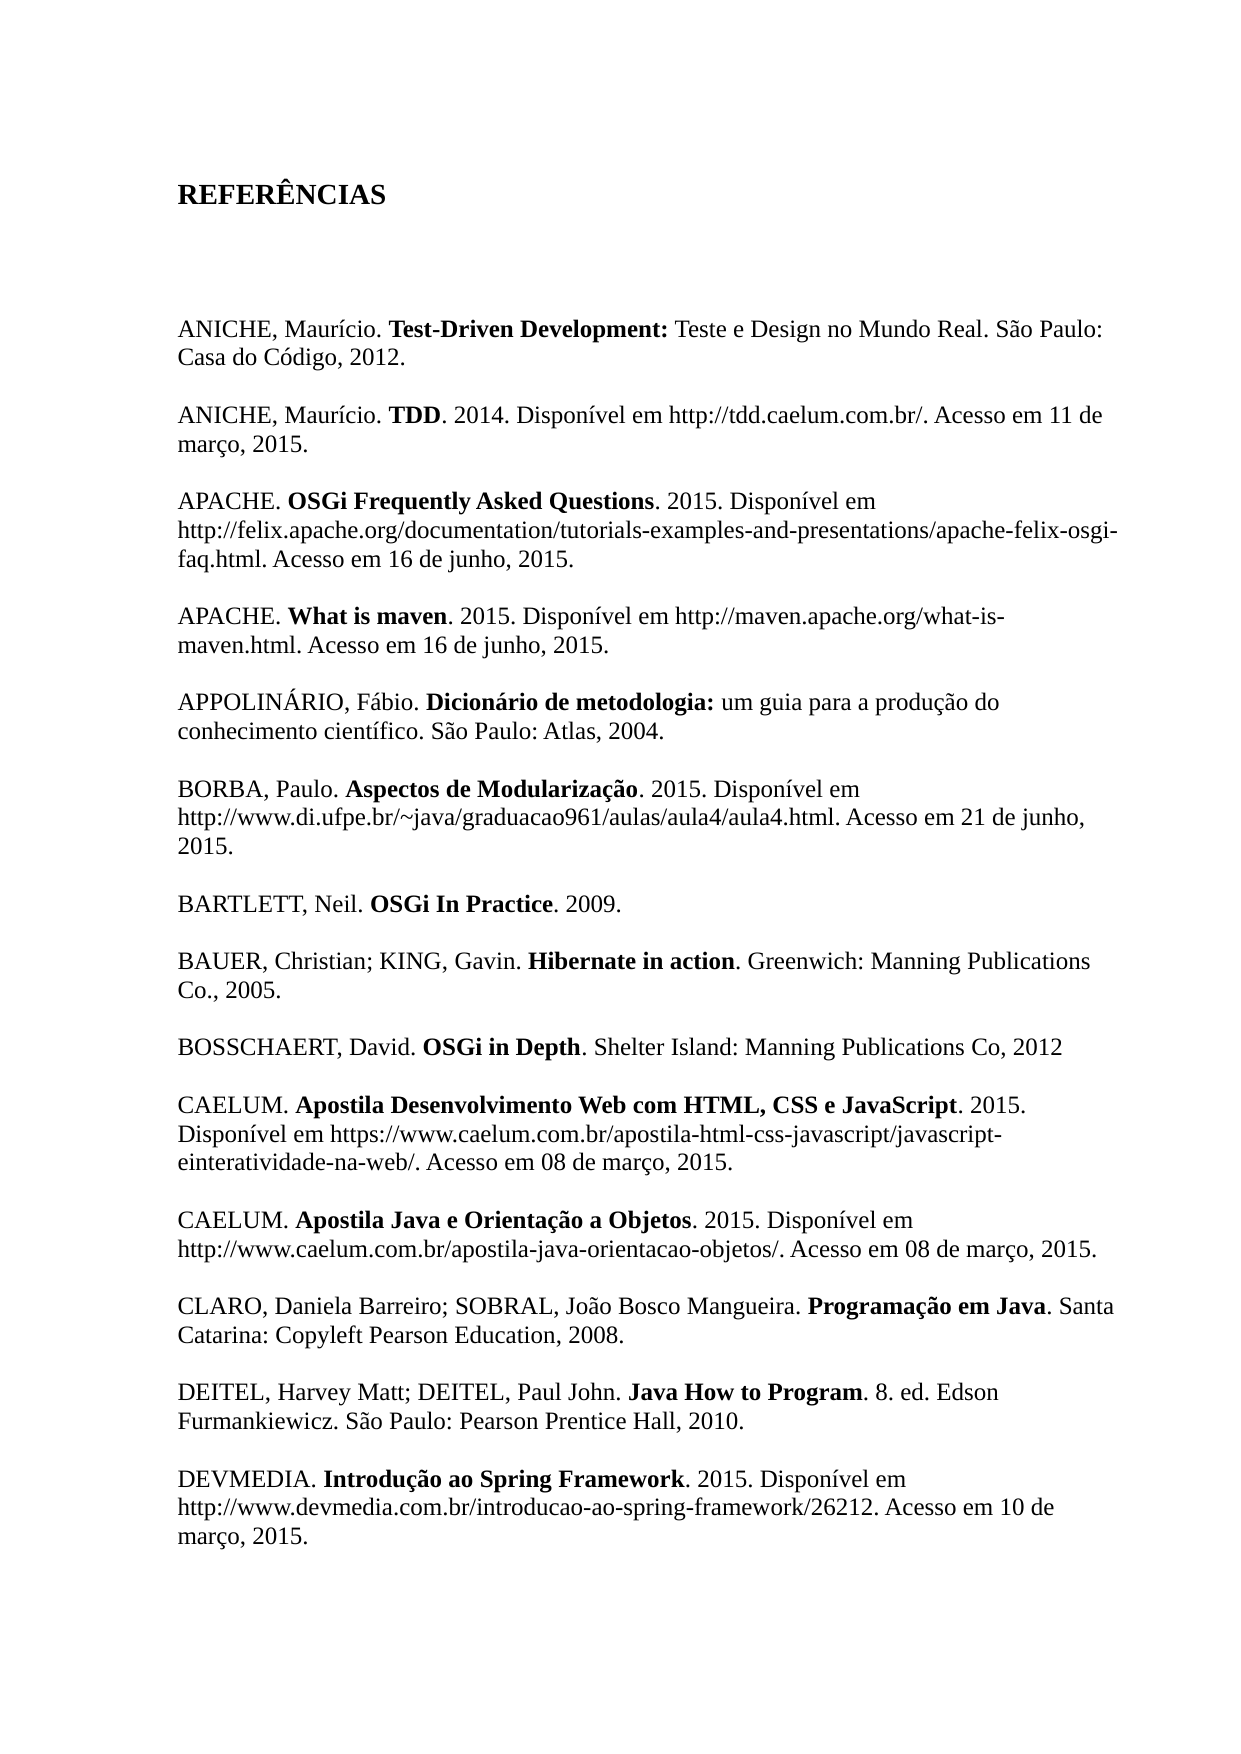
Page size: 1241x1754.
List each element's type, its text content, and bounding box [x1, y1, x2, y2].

text APACHE. OSGi Frequently Asked Questions. 2015. Disponível em http://felix.apache.org/documentation/tutorials-examples-and-presentations/apache-felix-osgi-faq.html. Acesso em 16 de junho, 2015. [177, 486, 1122, 572]
text APPOLINÁRIO, Fábio. Dicionário de metodologia: um guia para a produção do conhecimento científico. São Paulo: Atlas, 2004. [177, 687, 1122, 745]
text BOSSCHAERT, David. OSGi in Depth. Shelter Island: Manning Publications Co, 2012 [177, 1032, 1122, 1061]
text APACHE. What is maven. 2015. Disponível em http://maven.apache.org/what-is-maven.html. Acesso em 16 de junho, 2015. [177, 601, 1122, 659]
text ANICHE, Maurício. TDD. 2014. Disponível em http://tdd.caelum.com.br/. Acesso em 11 de março, 2015. [177, 400, 1122, 457]
text BAUER, Christian; KING, Gavin. Hibernate in action. Greenwich: Manning Publications Co., 2005. [177, 946, 1122, 1004]
text DEVMEDIA. Introdução ao Spring Framework. 2015. Disponível em http://www.devmedia.com.br/introducao-ao-spring-framework/26212. Acesso em 10 de março, 2015. [177, 1464, 1122, 1550]
subtitle Referências [177, 177, 1122, 211]
text CLARO, Daniela Barreiro; SOBRAL, João Bosco Mangueira. Programação em Java. Santa Catarina: Copyleft Pearson Education, 2008. [177, 1291, 1122, 1349]
text ANICHE, Maurício. Test-Driven Development: Teste e Design no Mundo Real. São Paulo: Casa do Código, 2012. [177, 314, 1122, 371]
text BORBA, Paulo. Aspectos de Modularização. 2015. Disponível em http://www.di.ufpe.br/~java/graduacao961/aulas/aula4/aula4.html. Acesso em 21 de junho, 2015. [177, 774, 1122, 860]
text BARTLETT, Neil. OSGi In Practice. 2009. [177, 889, 1122, 917]
text DEITEL, Harvey Matt; DEITEL, Paul John. Java How to Program. 8. ed. Edson Furmankiewicz. São Paulo: Pearson Prentice Hall, 2010. [177, 1377, 1122, 1435]
text CAELUM. Apostila Desenvolvimento Web com HTML, CSS e JavaScript. 2015. Disponível em https://www.caelum.com.br/apostila-html-css-javascript/javascript-einteratividade-na-web/. Acesso em 08 de março, 2015. [177, 1090, 1122, 1176]
text CAELUM. Apostila Java e Orientação a Objetos. 2015. Disponível em http://www.caelum.com.br/apostila-java-orientacao-objetos/. Acesso em 08 de março, 2015. [177, 1205, 1122, 1262]
